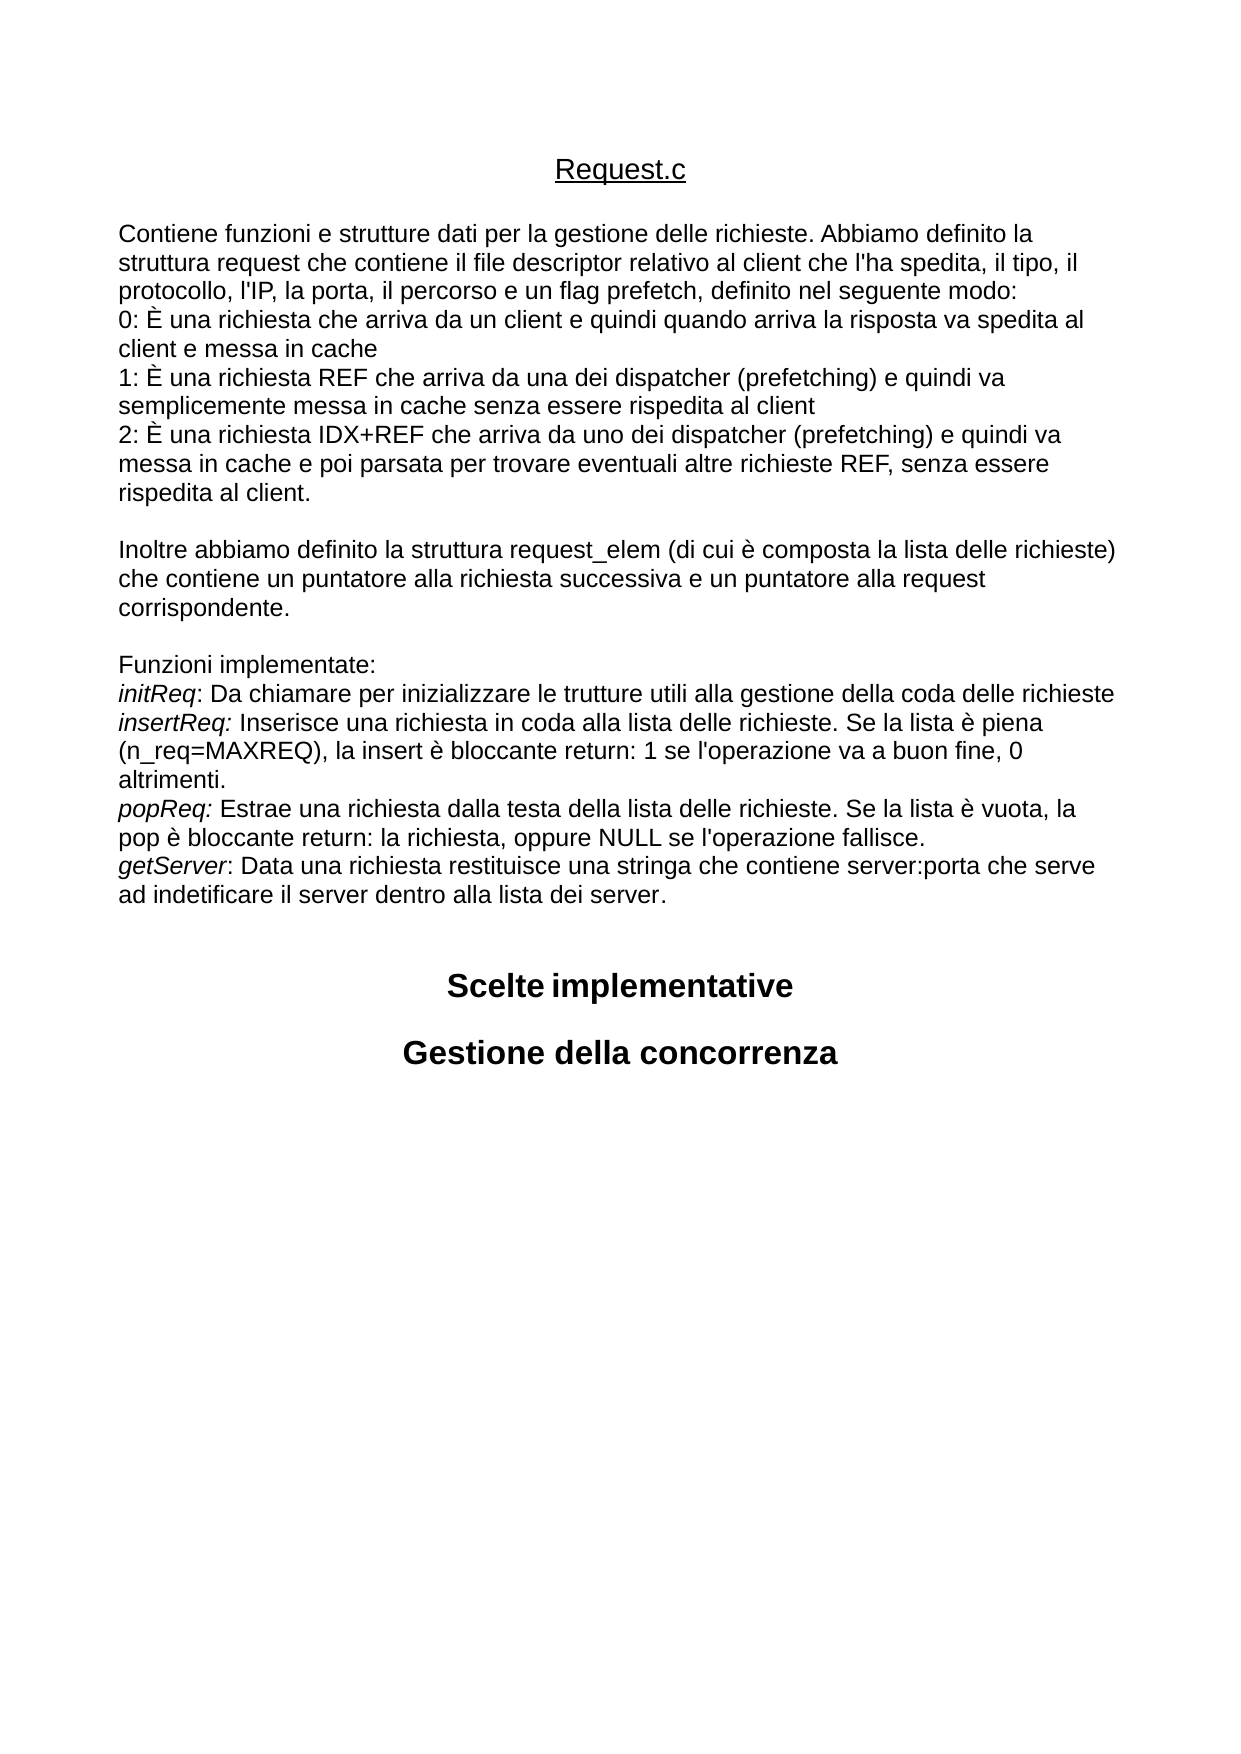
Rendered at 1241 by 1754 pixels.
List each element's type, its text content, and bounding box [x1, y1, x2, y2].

text popReq: Estrae una richiesta dalla testa della lista delle richieste. Se la lista è vuota, la pop è bloccante return: la richiesta, oppure NULL se l'operazione fallisce. [118, 794, 1122, 851]
text Contiene funzioni e strutture dati per la gestione delle richieste. Abbiamo definito la struttura request che contiene il file descriptor relativo al client che l'ha spedita, il tipo, il protocollo, l'IP, la porta, il percorso e un flag prefetch, definito nel seguente modo: [118, 219, 1122, 305]
text Gestione della concorrenza [118, 1033, 1122, 1072]
text insertReq: Inserisce una richiesta in coda alla lista delle richieste. Se la lista è piena (n_req=MAXREQ), la insert è bloccante return: 1 se l'operazione va a buon fine, 0 altrimenti. [118, 707, 1122, 794]
text Inoltre abbiamo definito la struttura request_elem (di cui è composta la lista delle richieste) che contiene un puntatore alla richiesta successiva e un puntatore alla request corrispondente. [118, 535, 1122, 621]
text 0: È una richiesta che arriva da un client e quindi quando arriva la risposta va spedita al client e messa in cache 1: È una richiesta REF che arriva da una dei dispatcher (prefetching) e quindi va semplicemente messa in cache senza essere rispedita al client 2: È una richiesta IDX+REF che arriva da uno dei dispatcher (prefetching) e quindi va messa in cache e poi parsata per trovare eventuali altre richieste REF, senza essere rispedita al client. [118, 305, 1122, 506]
text Funzioni implementate: [118, 650, 1122, 679]
text initReq: Da chiamare per inizializzare le trutture utili alla gestione della coda delle richieste [118, 679, 1122, 707]
text getServer: Data una richiesta restituisce una stringa che contiene server:porta che serve ad indetificare il server dentro alla lista dei server. [118, 851, 1122, 909]
text Request.c [118, 152, 1122, 185]
text Scelte implementative [118, 966, 1122, 1005]
